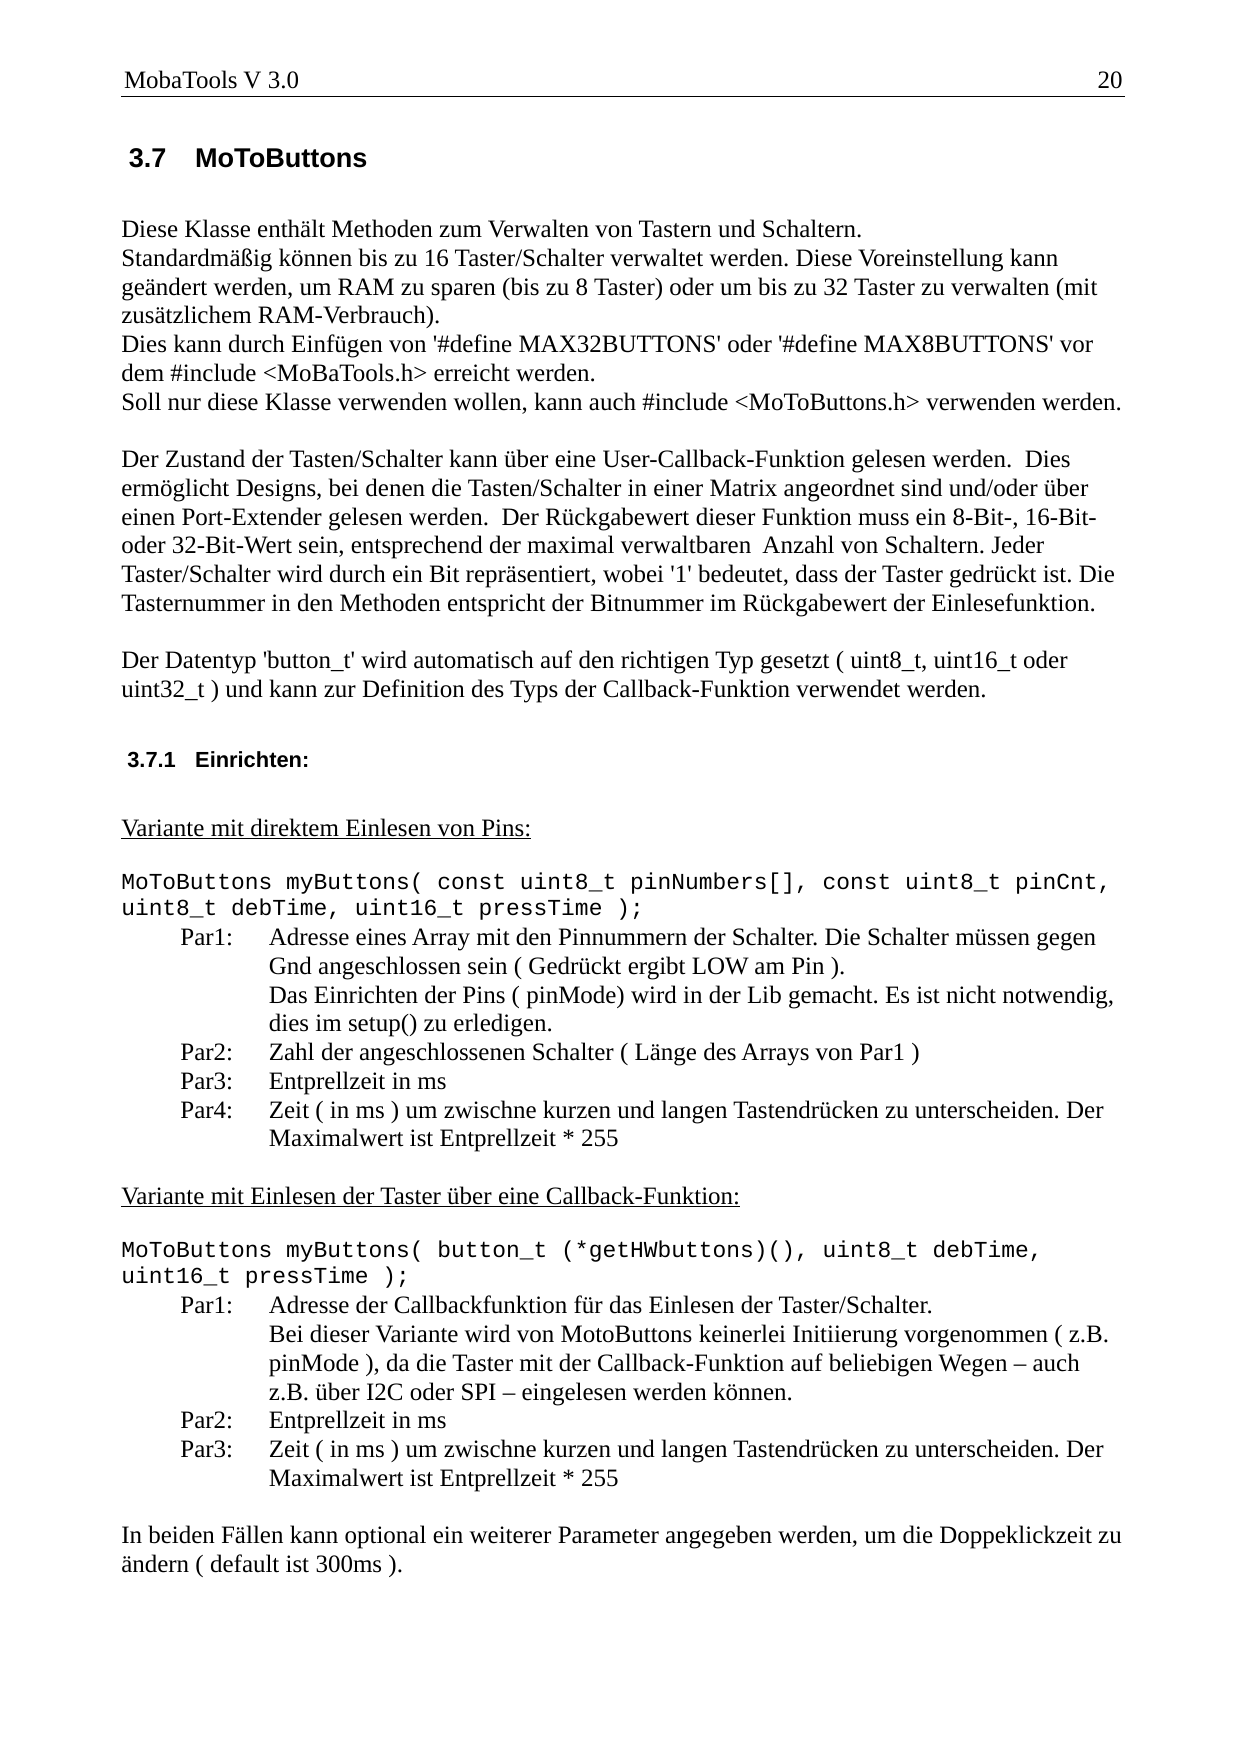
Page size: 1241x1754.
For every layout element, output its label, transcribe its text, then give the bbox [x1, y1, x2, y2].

text MoToButtons myButtons( button_t (*getHWbuttons)(), uint8_t debTime, uint16_t pressTime ); [121, 1238, 1125, 1290]
text Soll nur diese Klasse verwenden wollen, kann auch #include <MoToButtons.h> verwenden werden. [121, 387, 1125, 416]
text Par2: Zahl der angeschlossenen Schalter ( Länge des Arrays von Par1 ) [180, 1037, 1125, 1066]
subtitle MoToButtons [121, 142, 1125, 173]
text Standardmäßig können bis zu 16 Taster/Schalter verwaltet werden. Diese Voreinstellung kann geändert werden, um RAM zu sparen (bis zu 8 Taster) oder um bis zu 32 Taster zu verwalten (mit zusätzlichem RAM-Verbrauch). [121, 243, 1125, 329]
text Der Zustand der Tasten/Schalter kann über eine User-Callback-Funktion gelesen werden. Dies ermöglicht Designs, bei denen die Tasten/Schalter in einer Matrix angeordnet sind und/oder über einen Port-Extender gelesen werden. Der Rückgabewert dieser Funktion muss ein 8-Bit-, 16-Bit- oder 32-Bit-Wert sein, entsprechend der maximal verwaltbaren Anzahl von Schaltern. Jeder Taster/Schalter wird durch ein Bit repräsentiert, wobei '1' bedeutet, dass der Taster gedrückt ist. Die Tasternummer in den Methoden entspricht der Bitnummer im Rückgabewert der Einlesefunktion. [121, 444, 1125, 646]
text Par3: Entprellzeit in ms [180, 1066, 1125, 1095]
text Par2: Entprellzeit in ms [180, 1405, 1125, 1434]
text Dies kann durch Einfügen von '#define MAX32BUTTONS' oder '#define MAX8BUTTONS' vor dem #include <MoBaTools.h> erreicht werden. [121, 329, 1125, 387]
text In beiden Fällen kann optional ein weiterer Parameter angegeben werden, um die Doppeklickzeit zu ändern ( default ist 300ms ). [121, 1520, 1125, 1578]
text Par4: Zeit ( in ms ) um zwischne kurzen und langen Tastendrücken zu unterscheiden. Der Maximalwert ist Entprellzeit * 255 [180, 1095, 1125, 1152]
text Der Datentyp 'button_t' wird automatisch auf den richtigen Typ gesetzt ( uint8_t, uint16_t oder uint32_t ) und kann zur Definition des Typs der Callback-Funktion verwendet werden. [121, 646, 1125, 703]
text Par1: Adresse der Callbackfunktion für das Einlesen der Taster/Schalter. Bei dieser Variante wird von MotoButtons keinerlei Initiierung vorgenommen ( z.B. pinMode ), da die Taster mit der Callback-Funktion auf beliebigen Wegen – auch z.B. über I2C oder SPI – eingelesen werden können. [180, 1290, 1125, 1405]
text Par3: Zeit ( in ms ) um zwischne kurzen und langen Tastendrücken zu unterscheiden. Der Maximalwert ist Entprellzeit * 255 [180, 1434, 1125, 1492]
text Par1: Adresse eines Array mit den Pinnummern der Schalter. Die Schalter müssen gegen Gnd angeschlossen sein ( Gedrückt ergibt LOW am Pin ). [180, 922, 1125, 980]
text MoToButtons myButtons( const uint8_t pinNumbers[], const uint8_t pinCnt, uint8_t debTime, uint16_t pressTime ); [121, 870, 1125, 922]
subtitle Einrichten: [121, 746, 1125, 772]
text Das Einrichten der Pins ( pinMode) wird in der Lib gemacht. Es ist nicht notwendig, dies im setup() zu erledigen. [269, 980, 1125, 1037]
text Variante mit direktem Einlesen von Pins: [121, 813, 1125, 842]
text Variante mit Einlesen der Taster über eine Callback-Funktion: [121, 1181, 1125, 1210]
text Diese Klasse enthält Methoden zum Verwalten von Tastern und Schaltern. [121, 214, 1125, 243]
